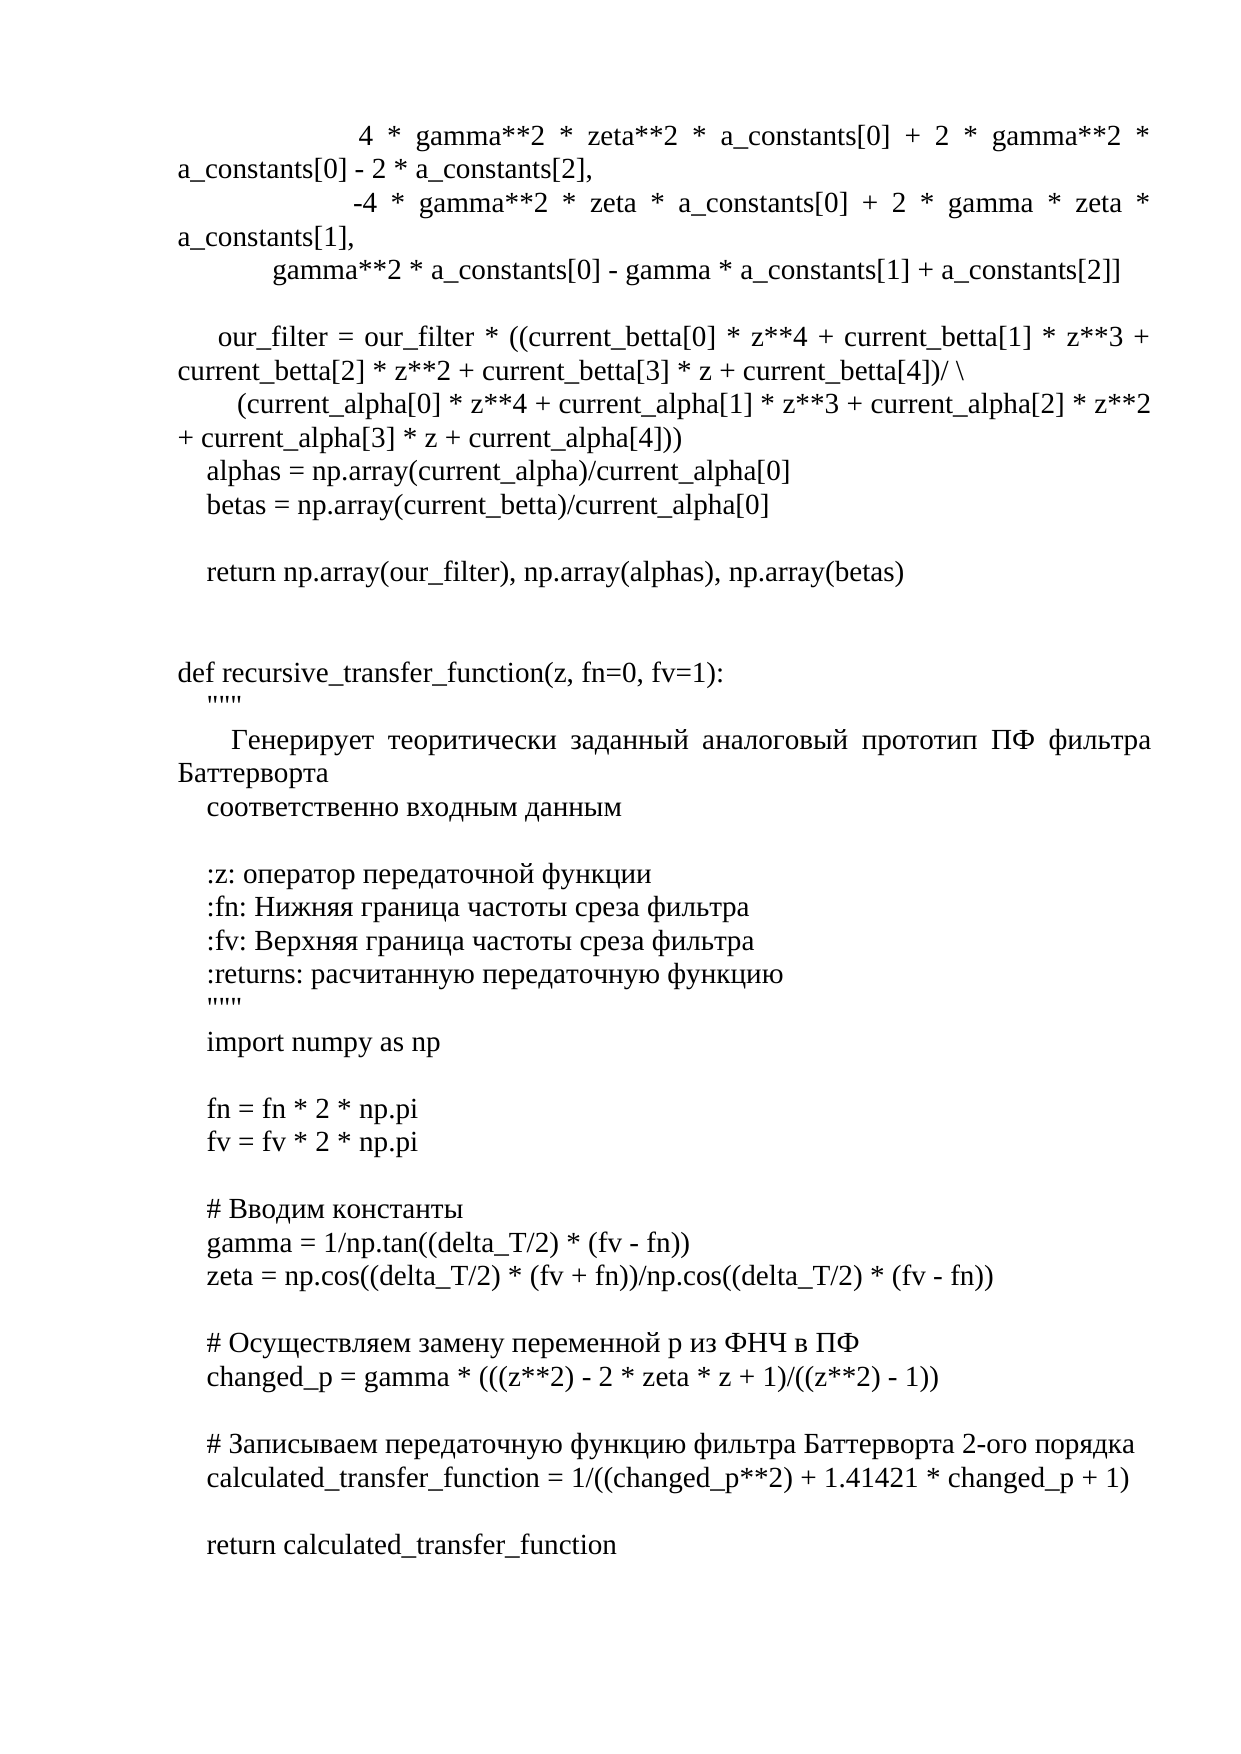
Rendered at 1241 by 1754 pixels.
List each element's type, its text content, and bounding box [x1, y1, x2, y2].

text alphas = np.array(current_alpha)/current_alpha[0] [177, 453, 1152, 487]
text # Вводим константы [177, 1191, 1152, 1225]
text betas = np.array(current_betta)/current_alpha[0] [177, 487, 1152, 521]
text :fv: Верхняя граница частоты среза фильтра [177, 923, 1152, 957]
text :returns: расчитанную передаточную функцию [177, 957, 1152, 990]
text (current_alpha[0] * z**4 + current_alpha[1] * z**3 + current_alpha[2] * z**2 + current_alpha[3] * z + current_alpha[4])) [177, 386, 1152, 453]
text соответственно входным данным [177, 789, 1152, 822]
text our_filter = our_filter * ((current_betta[0] * z**4 + current_betta[1] * z**3 + current_betta[2] * z**2 + current_betta[3] * z + current_betta[4])/ \ [177, 319, 1152, 386]
text zeta = np.cos((delta_T/2) * (fv + fn))/np.cos((delta_T/2) * (fv - fn)) [177, 1258, 1152, 1292]
text return np.array(our_filter), np.array(alphas), np.array(betas) [177, 554, 1152, 588]
text # Осуществляем замену переменной р из ФНЧ в ПФ [177, 1326, 1152, 1359]
text fv = fv * 2 * np.pi [177, 1124, 1152, 1158]
text -4 * gamma**2 * zeta * a_constants[0] + 2 * gamma * zeta * a_constants[1], [177, 185, 1152, 252]
text """ [177, 688, 1152, 722]
text Генерирует теоритически заданный аналоговый прототип ПФ фильтра Баттерворта [177, 722, 1152, 789]
text calculated_transfer_function = 1/((changed_p**2) + 1.41421 * changed_p + 1) [177, 1460, 1152, 1493]
text fn = fn * 2 * np.pi [177, 1091, 1152, 1124]
text def recursive_transfer_function(z, fn=0, fv=1): [177, 655, 1152, 688]
text changed_p = gamma * (((z**2) - 2 * zeta * z + 1)/((z**2) - 1)) [177, 1359, 1152, 1393]
text # Записываем передаточную функцию фильтра Баттерворта 2-ого порядка [177, 1426, 1152, 1460]
text import numpy as np [177, 1024, 1152, 1057]
text :fn: Нижняя граница частоты среза фильтра [177, 889, 1152, 923]
text :z: оператор передаточной функции [177, 856, 1152, 889]
text """ [177, 990, 1152, 1024]
text 4 * gamma**2 * zeta**2 * a_constants[0] + 2 * gamma**2 * a_constants[0] - 2 * a_constants[2], [177, 118, 1152, 185]
text return calculated_transfer_function [177, 1527, 1152, 1560]
text gamma = 1/np.tan((delta_T/2) * (fv - fn)) [177, 1225, 1152, 1258]
text gamma**2 * a_constants[0] - gamma * a_constants[1] + a_constants[2]] [177, 252, 1152, 286]
